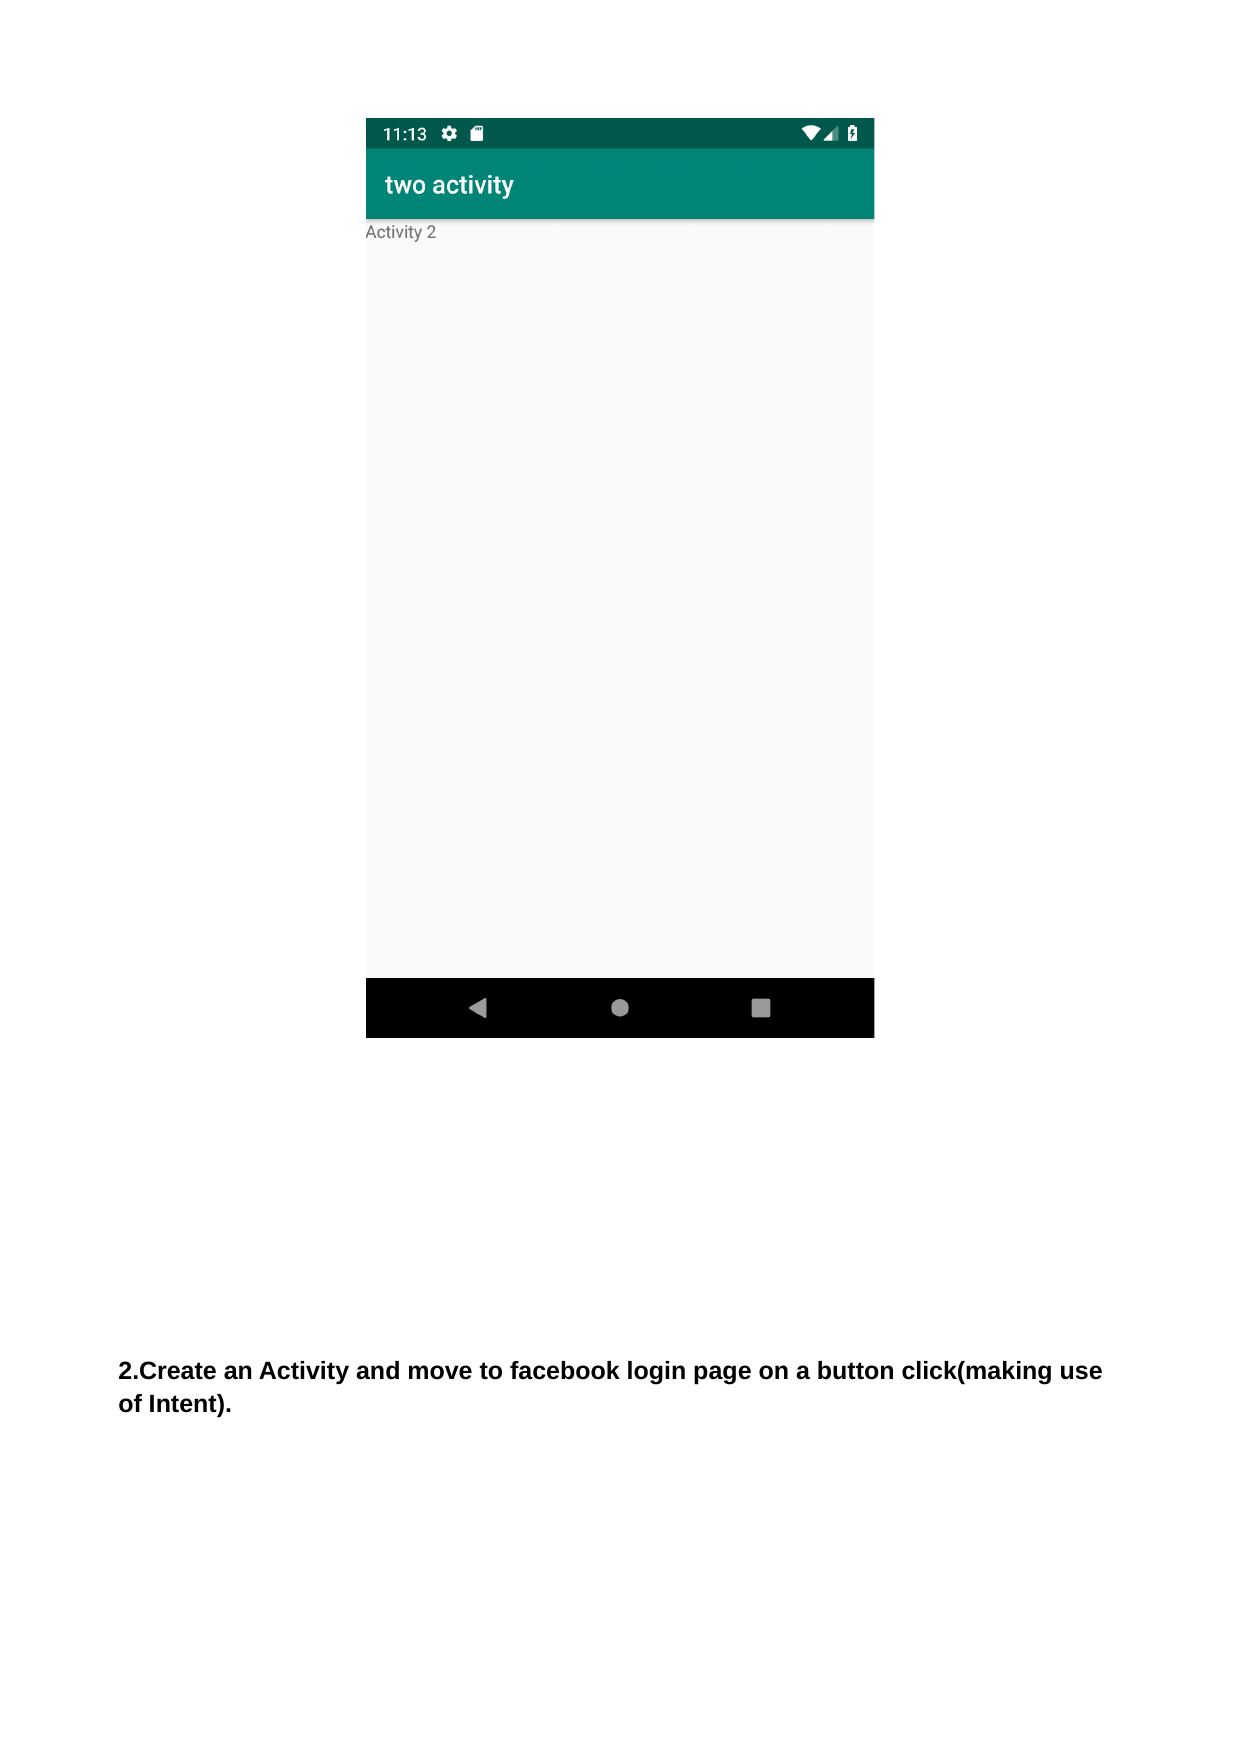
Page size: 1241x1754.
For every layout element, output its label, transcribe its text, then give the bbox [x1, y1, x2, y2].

picture [366, 118, 875, 1038]
text 2.Create an Activity and move to facebook login page on a button click(making use of Intent). [118, 1356, 1122, 1418]
